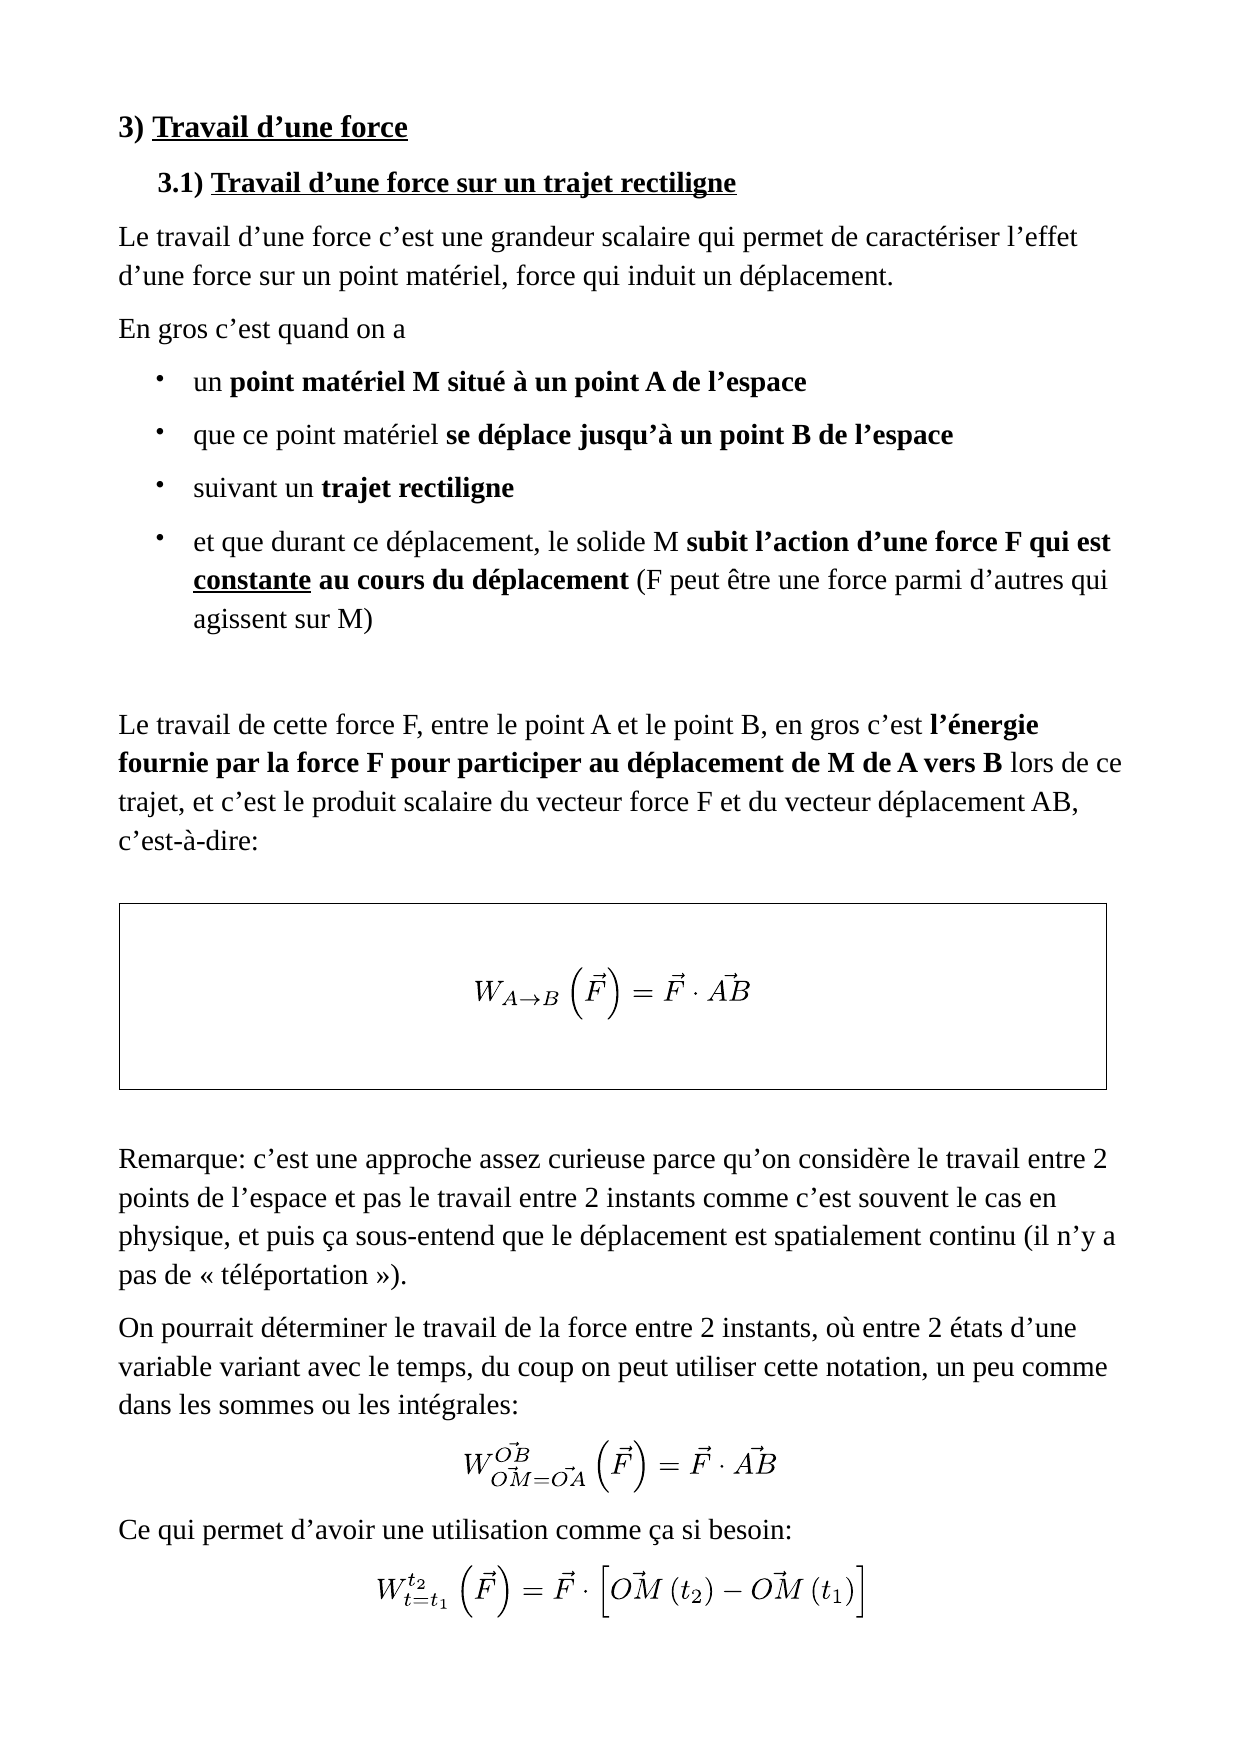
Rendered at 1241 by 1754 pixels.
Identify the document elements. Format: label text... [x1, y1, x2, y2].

text 3.1) Travail d’une force sur un trajet rectiligne [118, 164, 1122, 199]
text 3) Travail d’une force [118, 108, 1122, 144]
list que ce point matériel se déplace jusqu’à un point B de l’espace [156, 417, 1122, 451]
text Ce qui permet d’avoir une utilisation comme ça si besoin: [118, 1512, 1122, 1546]
text En gros c’est quand on a [118, 311, 1122, 345]
text On pourrait déterminer le travail de la force entre 2 instants, où entre 2 états d’une variable variant avec le temps, du coup on peut utiliser cette notation, un peu comme dans les sommes ou les intégrales: [118, 1310, 1122, 1421]
text Remarque: c’est une approche assez curieuse parce qu’on considère le travail entre 2 points de l’espace et pas le travail entre 2 instants comme c’est souvent le cas en physique, et puis ça sous-entend que le déplacement est spatialement continu (il n’y a pas de « téléportation »). [118, 1141, 1122, 1291]
list et que durant ce déplacement, le solide M subit l’action d’une force F qui est constante au cours du déplacement (F peut être une force parmi d’autres qui agissent sur M) [156, 524, 1122, 634]
text Le travail d’une force c’est une grandeur scalaire qui permet de caractériser l’effet d’une force sur un point matériel, force qui induit un déplacement. [118, 219, 1122, 292]
list un point matériel M situé à un point A de l’espace [156, 364, 1122, 398]
text Le travail de cette force F, entre le point A et le point B, en gros c’est l’énergie fournie par la force F pour participer au déplacement de M de A vers B lors de ce trajet, et c’est le produit scalaire du vecteur force F et du vecteur déplacement AB, c’est-à-dire: [118, 707, 1122, 856]
list suivant un trajet rectiligne [156, 471, 1122, 504]
